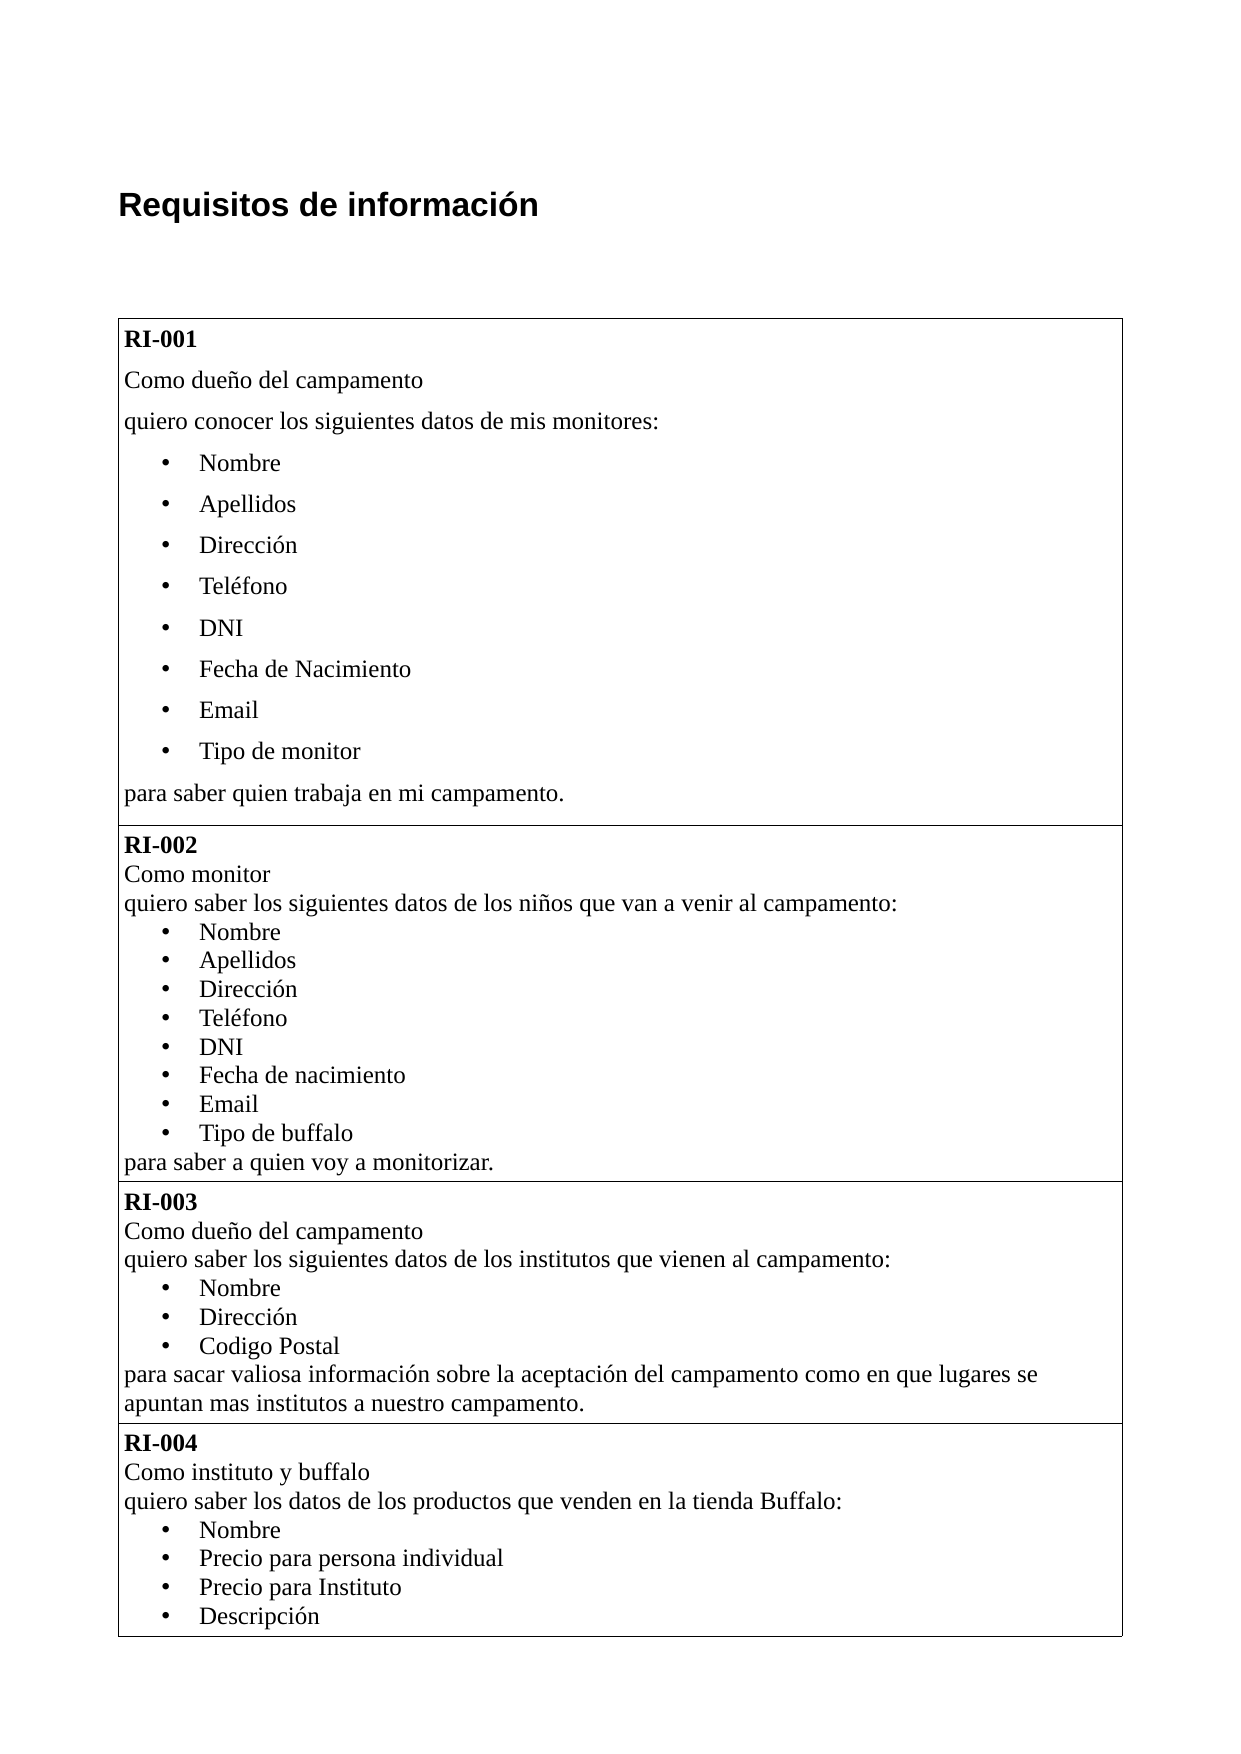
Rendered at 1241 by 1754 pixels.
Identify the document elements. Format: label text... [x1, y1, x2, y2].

subtitle Requisitos de información [118, 184, 1122, 223]
table_cell RI-004 Como instituto y buffalo quiero saber los datos de los productos que venden en la tienda Buffalo: Nombre Precio para persona individual Precio para Instituto Descripción para comprar cosas de recuerdo o para llevarla al campamento. [119, 1424, 1122, 1636]
table_cell RI-003 Como dueño del campamento quiero saber los siguientes datos de los institutos que vienen al campamento: Nombre Dirección Codigo Postal para sacar valiosa información sobre la aceptación del campamento como en que lugares se apuntan mas institutos a nuestro campamento. [119, 1182, 1122, 1423]
table_header RI-001 Como dueño del campamento quiero conocer los siguientes datos de mis monitores: Nombre Apellidos Dirección Teléfono DNI Fecha de Nacimiento Email Tipo de monitor para saber quien trabaja en mi campamento. [119, 319, 1122, 824]
table_cell RI-002 Como monitor quiero saber los siguientes datos de los niños que van a venir al campamento: Nombre Apellidos Dirección Teléfono DNI Fecha de nacimiento Email Tipo de buffalo para saber a quien voy a monitorizar. [119, 826, 1122, 1181]
